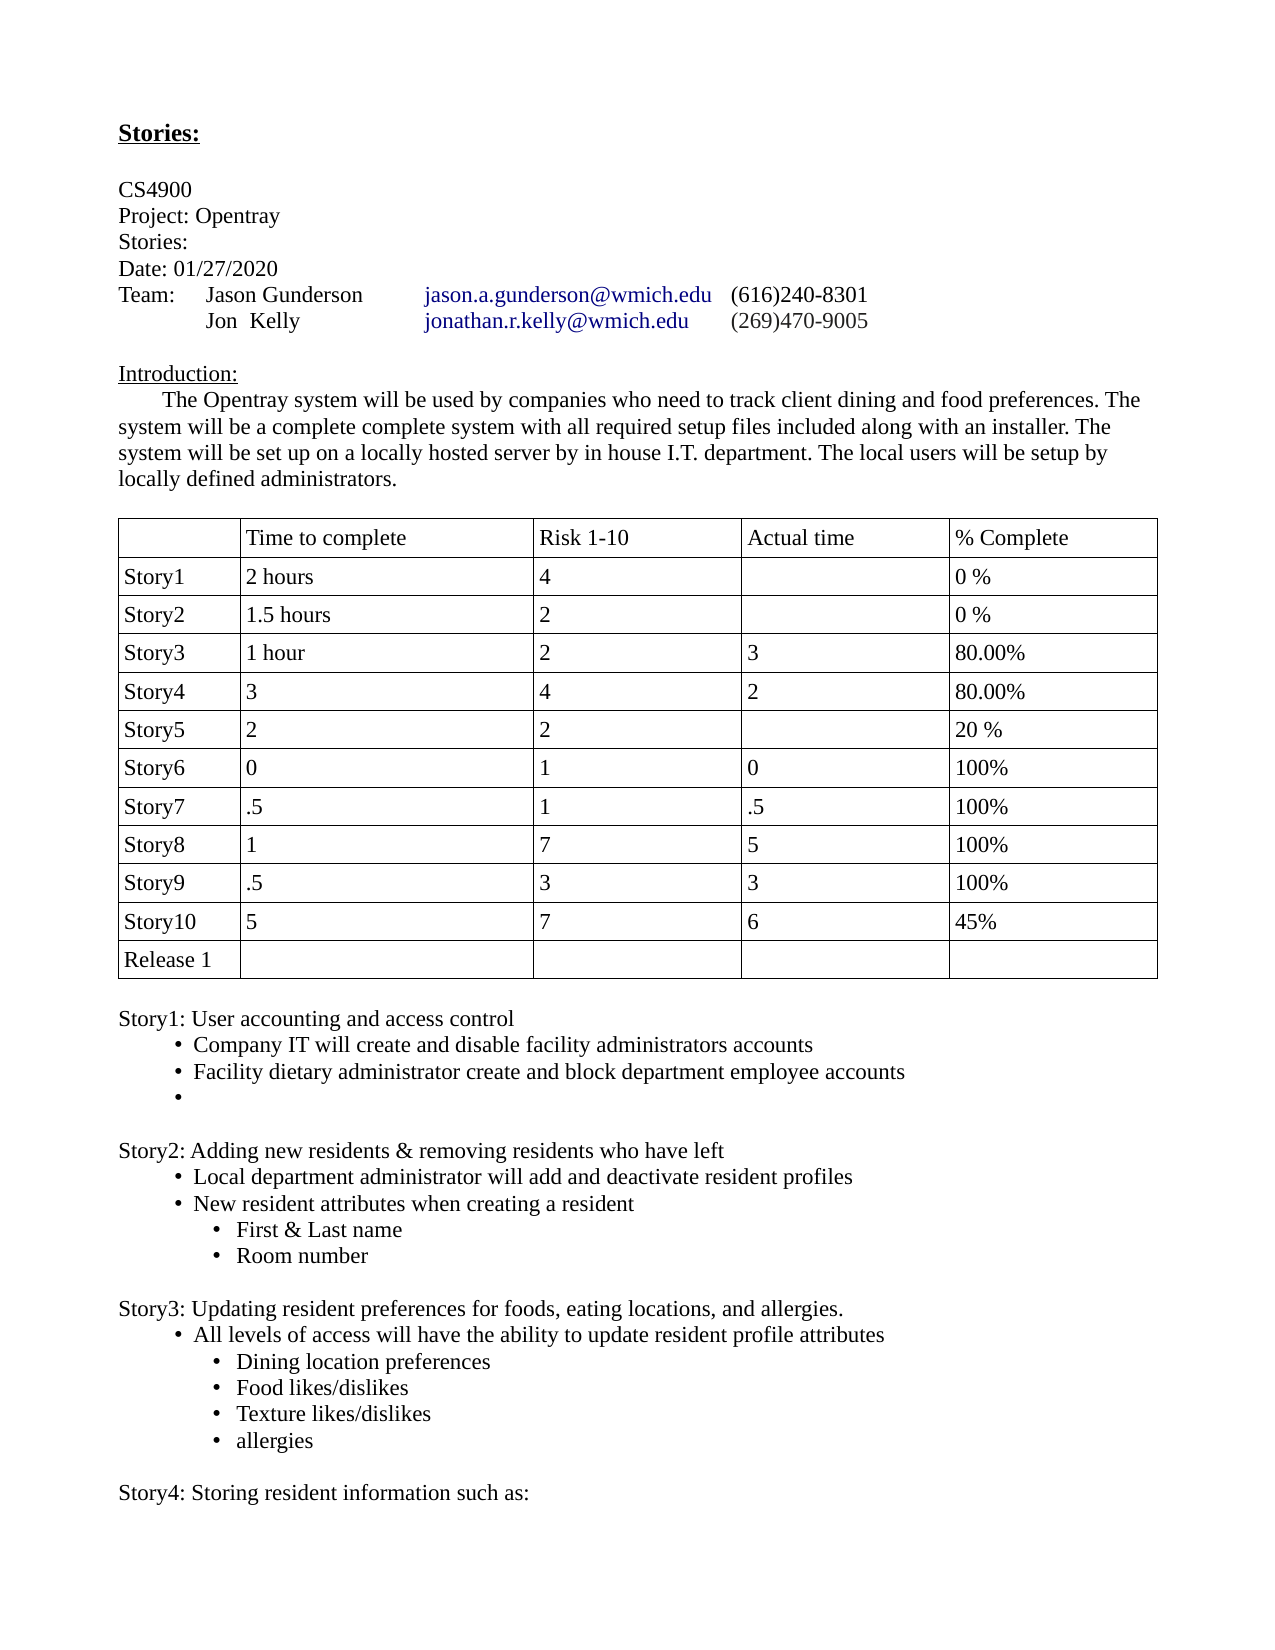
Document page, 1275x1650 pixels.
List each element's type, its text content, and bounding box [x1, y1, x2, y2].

list Local department administrator will add and deactivate resident profiles [174, 1163, 1157, 1189]
text The Opentray system will be used by companies who need to track client dining and food preferences. The system will be a complete complete system with all required setup files included along with an installer. The system will be set up on a locally hosted server by in house I.T. department. The local users will be setup by locally defined administrators. [118, 386, 1157, 492]
list Dining location preferences [213, 1348, 1157, 1374]
table_cell 5 [742, 826, 949, 863]
table_cell 0 % [950, 558, 1157, 595]
text Date: 01/27/2020 [118, 255, 1157, 281]
table_cell 1 [241, 826, 533, 863]
text Team: Jason Gunderson jason.a.gunderson@wmich.edu (616)240-8301 [118, 281, 1157, 307]
table_cell 6 [742, 903, 949, 940]
list Room number [213, 1242, 1157, 1269]
table_cell 1 [534, 788, 741, 825]
table_cell 0 [742, 749, 949, 787]
table_cell Story5 [119, 711, 240, 748]
table_cell 100% [950, 826, 1157, 863]
table_cell Release 1 [119, 941, 240, 978]
table_cell .5 [241, 788, 533, 825]
table_cell Story3 [119, 634, 240, 672]
table_cell 1 hour [241, 634, 533, 672]
table_cell 3 [534, 864, 741, 902]
table_cell Story10 [119, 903, 240, 940]
table_cell .5 [742, 788, 949, 825]
table_cell [742, 558, 949, 595]
table_cell Story6 [119, 749, 240, 787]
table_cell 80.00% [950, 634, 1157, 672]
table_cell Story9 [119, 864, 240, 902]
table_cell Story1 [119, 558, 240, 595]
table_cell 100% [950, 788, 1157, 825]
list Company IT will create and disable facility administrators accounts [174, 1031, 1157, 1058]
text CS4900 [118, 176, 1157, 202]
table_cell 100% [950, 864, 1157, 902]
table_cell 4 [534, 673, 741, 710]
table_header Actual time [742, 519, 949, 557]
text Story2: Adding new residents & removing residents who have left [118, 1137, 1157, 1163]
table_cell 3 [241, 673, 533, 710]
list Texture likes/dislikes [213, 1400, 1157, 1427]
table_cell .5 [241, 864, 533, 902]
table_cell 45% [950, 903, 1157, 940]
table_cell 1.5 hours [241, 596, 533, 633]
table_cell 2 [241, 711, 533, 748]
table_cell 3 [742, 634, 949, 672]
text Project: Opentray [118, 202, 1157, 228]
table_cell 2 hours [241, 558, 533, 595]
table_cell Story8 [119, 826, 240, 863]
text Introduction: [118, 360, 1157, 386]
text Jon Kelly jonathan.r.kelly@wmich.edu (269)470-9005 [118, 307, 1157, 334]
table_cell Story2 [119, 596, 240, 633]
table_cell 3 [742, 864, 949, 902]
table_cell 5 [241, 903, 533, 940]
table_cell [742, 596, 949, 633]
table_cell 4 [534, 558, 741, 595]
table_cell [241, 941, 533, 978]
list allergies [213, 1427, 1157, 1453]
table_header Risk 1-10 [534, 519, 741, 557]
text Stories: [118, 228, 1157, 255]
table_cell 2 [534, 634, 741, 672]
list All levels of access will have the ability to update resident profile attributes [174, 1321, 1157, 1348]
list Food likes/dislikes [213, 1374, 1157, 1400]
table_cell 1 [534, 749, 741, 787]
text Story4: Storing resident information such as: [118, 1479, 1157, 1506]
table_cell [742, 941, 949, 978]
table_cell 0 % [950, 596, 1157, 633]
table_cell Story4 [119, 673, 240, 710]
table_cell Story7 [119, 788, 240, 825]
table_cell 2 [742, 673, 949, 710]
table_cell [534, 941, 741, 978]
table_cell 100% [950, 749, 1157, 787]
table_cell 7 [534, 826, 741, 863]
text Story3: Updating resident preferences for foods, eating locations, and allergies. [118, 1295, 1157, 1321]
table_cell 2 [534, 596, 741, 633]
table_header % Complete [950, 519, 1157, 557]
list Facility dietary administrator create and block department employee accounts [174, 1058, 1157, 1084]
text Stories: [118, 118, 1157, 147]
table_cell 20 % [950, 711, 1157, 748]
table_cell 0 [241, 749, 533, 787]
table_cell 80.00% [950, 673, 1157, 710]
list New resident attributes when creating a resident [174, 1189, 1157, 1216]
table_header [119, 519, 240, 557]
table_cell [742, 711, 949, 748]
list First & Last name [213, 1216, 1157, 1242]
table_cell [950, 941, 1157, 978]
text Story1: User accounting and access control [118, 1005, 1157, 1031]
table_cell 7 [534, 903, 741, 940]
table_header Time to complete [241, 519, 533, 557]
table_cell 2 [534, 711, 741, 748]
